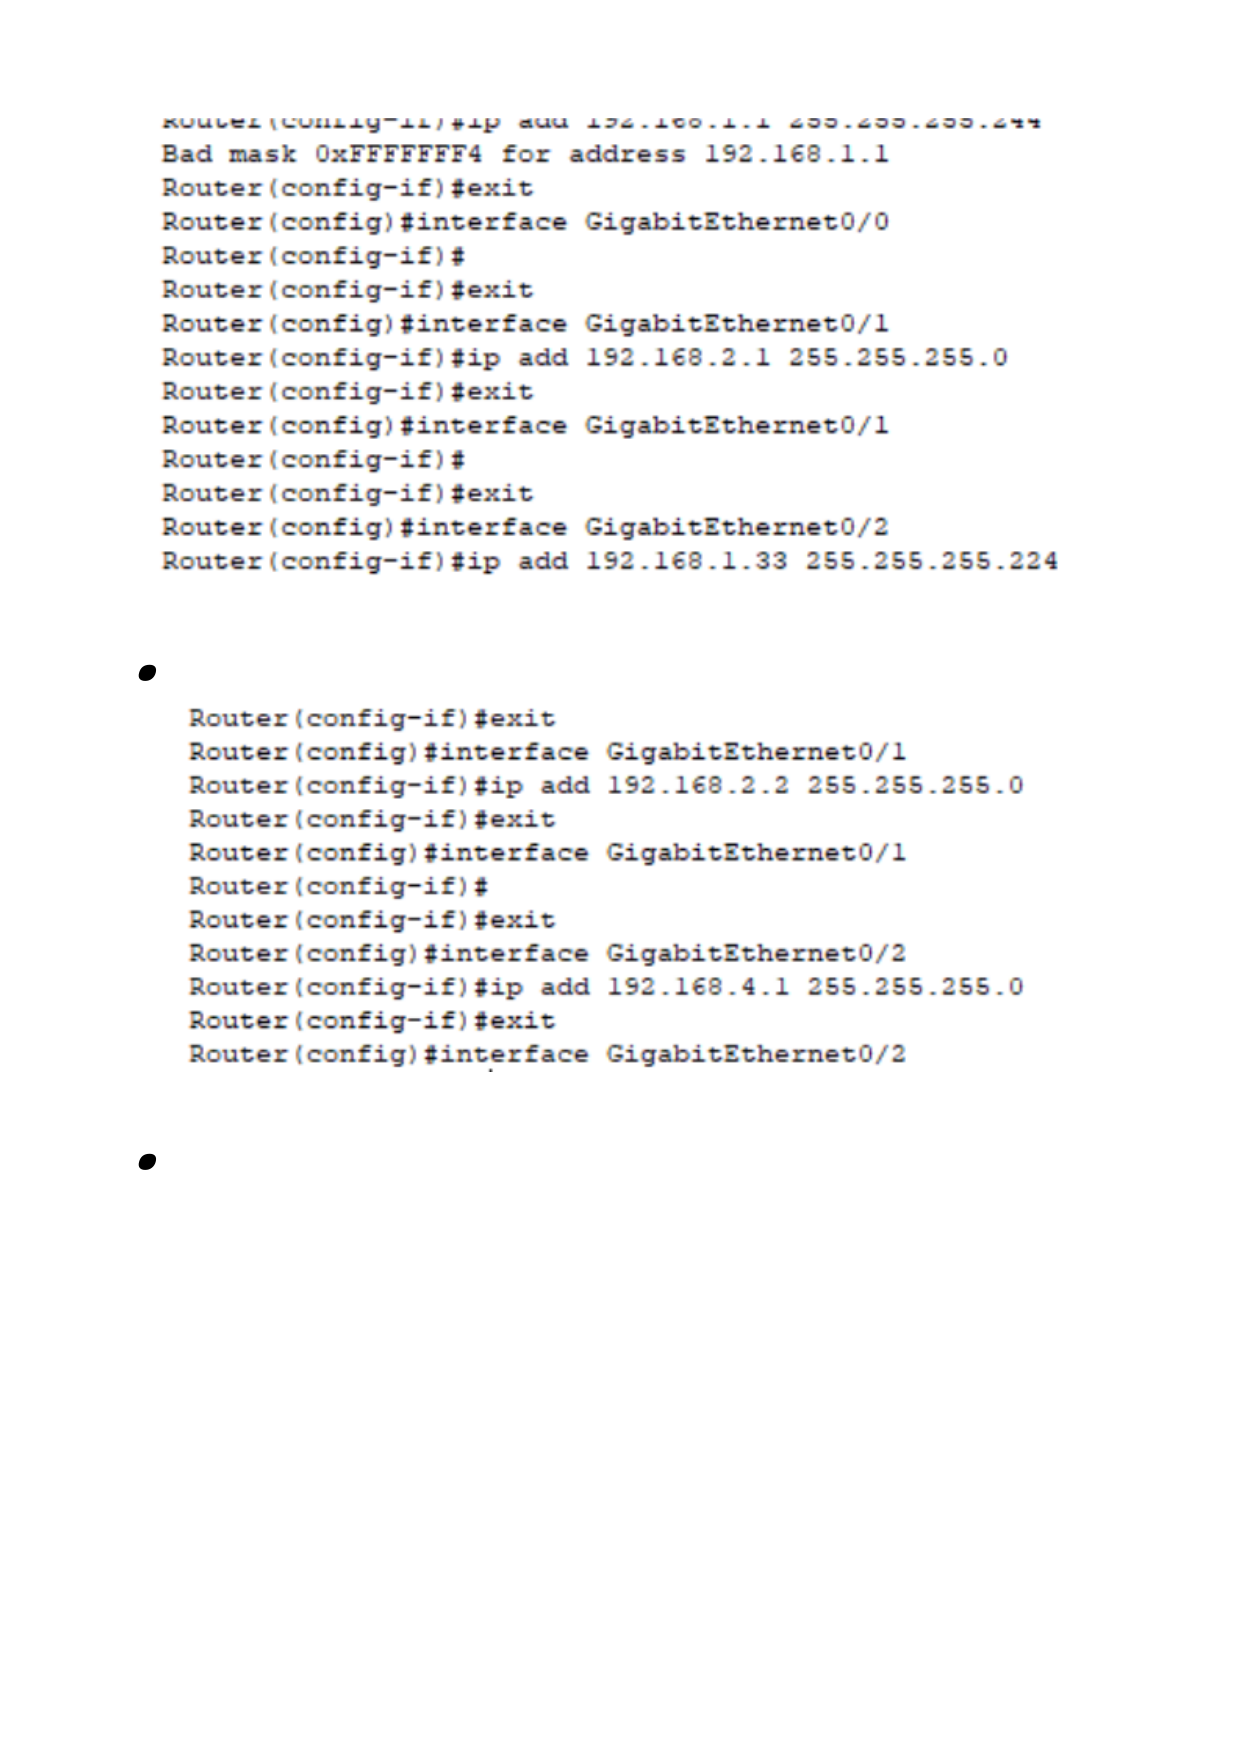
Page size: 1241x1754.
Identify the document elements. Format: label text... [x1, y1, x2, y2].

text . [118, 707, 1122, 1196]
picture [185, 707, 1056, 1072]
text . [118, 118, 1122, 707]
picture [154, 118, 1086, 583]
